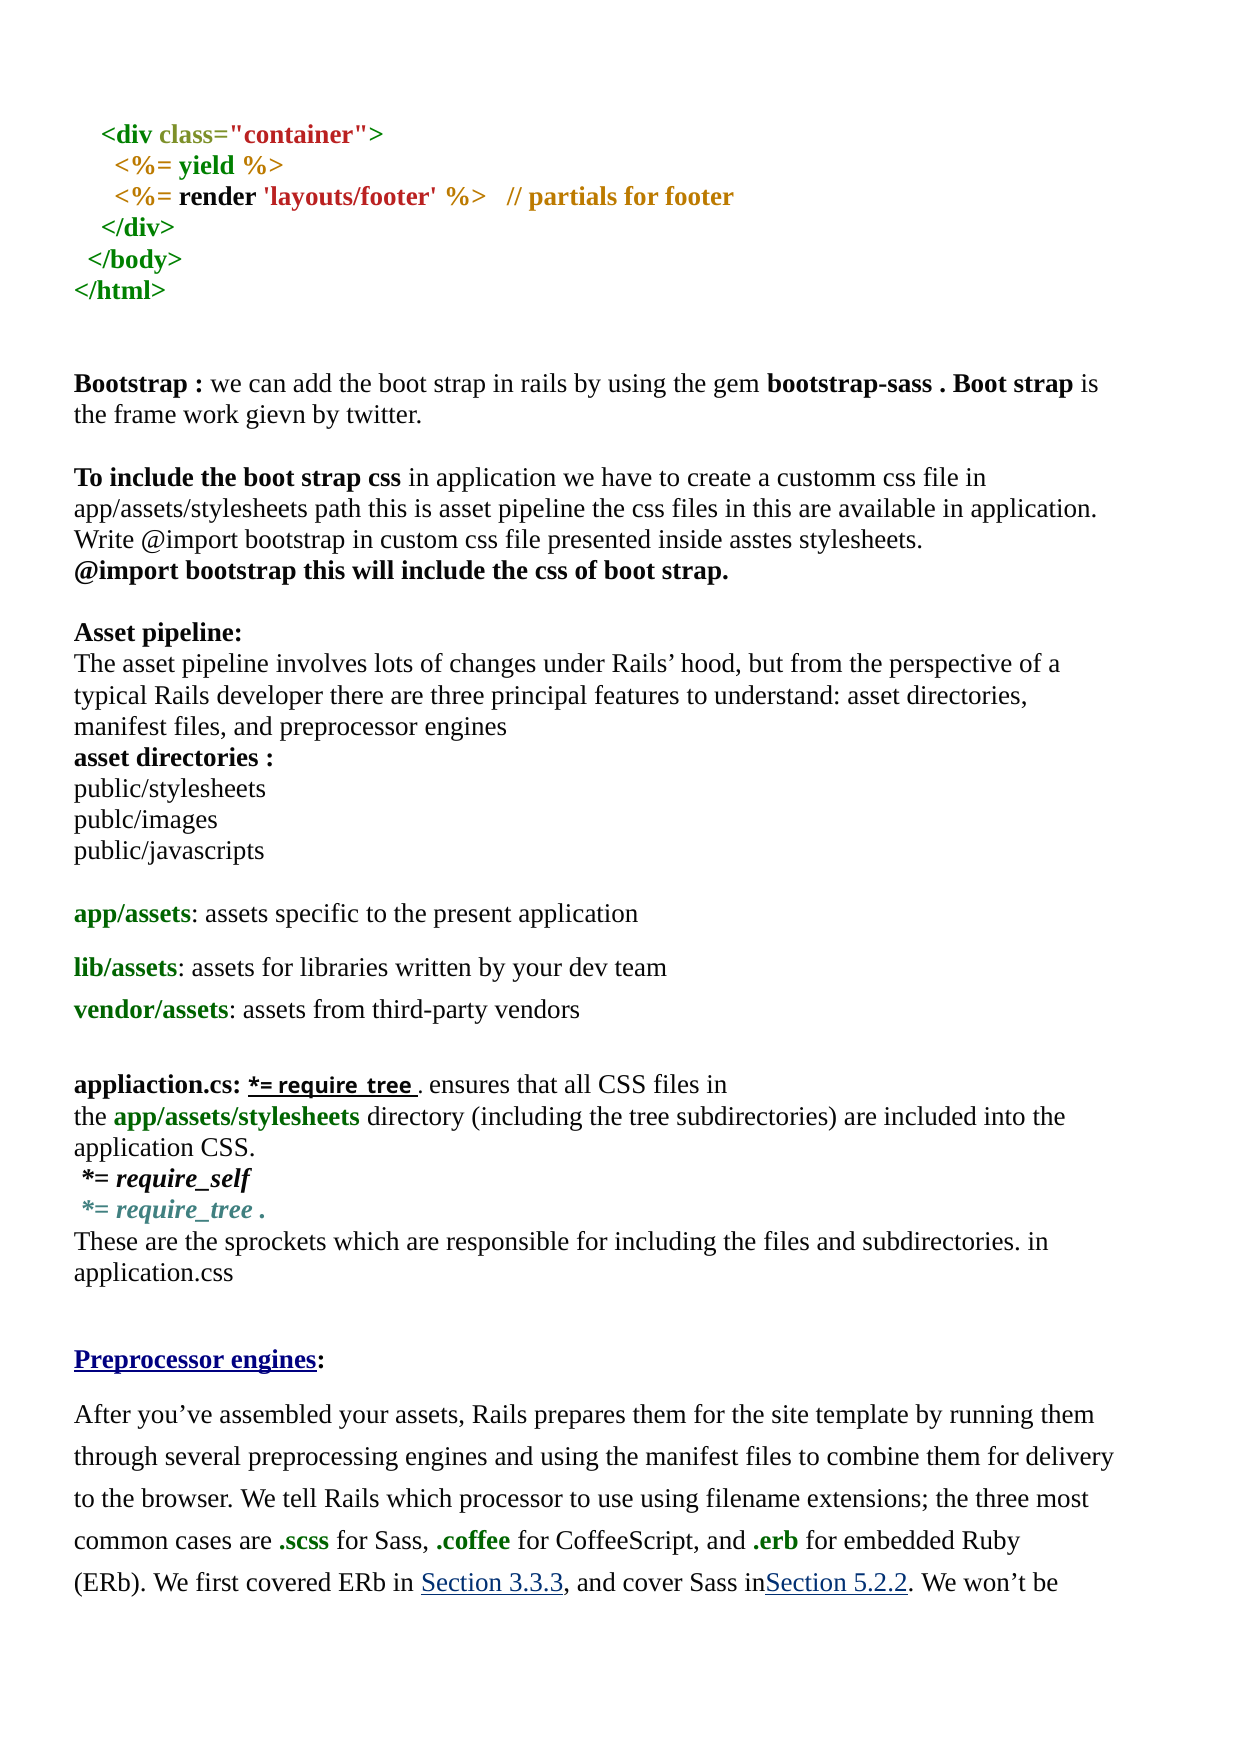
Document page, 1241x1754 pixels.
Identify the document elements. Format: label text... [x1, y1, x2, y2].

text publc/images [73, 803, 1122, 834]
text @import bootstrap this will include the css of boot strap. [73, 554, 1122, 585]
text public/javascripts [73, 834, 1122, 866]
text To include the boot strap css in application we have to create a customm css file in app/assets/stylesheets path this is asset pipeline the css files in this are available in application. [73, 461, 1122, 523]
text *= require_self [73, 1162, 1122, 1193]
text <div class="container"> [73, 118, 1122, 149]
text *= require_tree . [73, 1193, 1122, 1225]
text </body> [73, 243, 1122, 274]
text lib/assets: assets for libraries written by your dev team [73, 940, 1122, 983]
text Asset pipeline: [73, 616, 1122, 648]
text asset directories : [73, 741, 1122, 772]
text app/assets: assets specific to the present application [73, 897, 1122, 928]
text appliaction.cs: *= require_tree . ensures that all CSS files in the app/assets/stylesheets directory (including the tree subdirectories) are included into the application CSS. [73, 1068, 1122, 1162]
text These are the sprockets which are responsible for including the files and subdirectories. in application.css [73, 1225, 1122, 1287]
text After you’ve assembled your assets, Rails prepares them for the site template by running them through several preprocessing engines and using the manifest files to combine them for delivery to the browser. We tell Rails which processor to use using filename extensions; the three most common cases are .scss for Sass, .coffee for CoffeeScript, and .erb for embedded Ruby (ERb). We first covered ERb in Section 3.3.3, and cover Sass inSection 5.2.2. We won’t be [73, 1387, 1122, 1598]
text <%= render 'layouts/footer' %> // partials for footer [73, 180, 1122, 212]
text </div> [73, 212, 1122, 243]
text public/stylesheets [73, 772, 1122, 803]
text Write @import bootstrap in custom css file presented inside asstes stylesheets. [73, 523, 1122, 554]
text <%= yield %> [73, 149, 1122, 180]
text </html> [73, 274, 1122, 305]
subtitle Preprocessor engines: [73, 1343, 1122, 1374]
text The asset pipeline involves lots of changes under Rails’ hood, but from the perspective of a typical Rails developer there are three principal features to understand: asset directories, manifest files, and preprocessor engines [73, 648, 1122, 741]
text Bootstrap : we can add the boot strap in rails by using the gem bootstrap-sass . Boot strap is the frame work gievn by twitter. [73, 367, 1122, 429]
text vendor/assets: assets from third-party vendors [73, 983, 1122, 1025]
